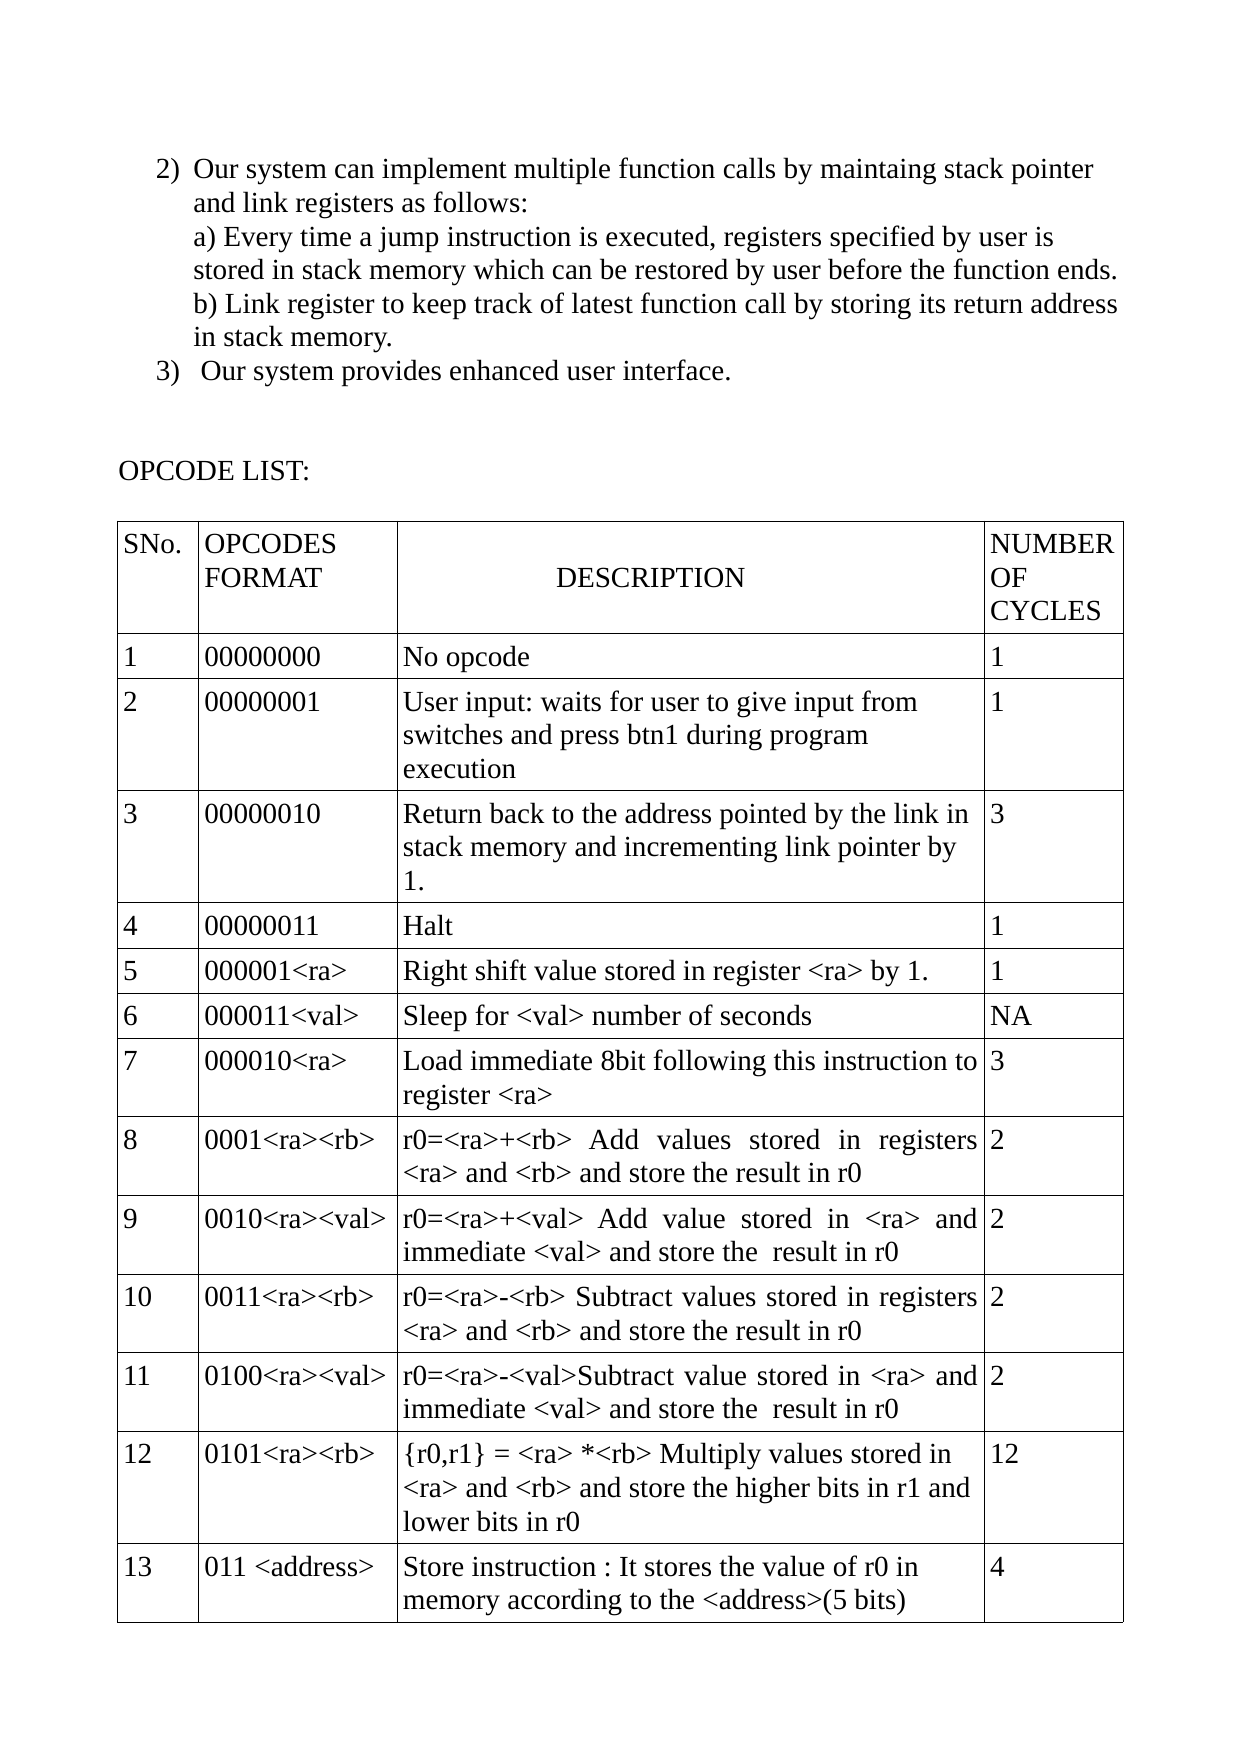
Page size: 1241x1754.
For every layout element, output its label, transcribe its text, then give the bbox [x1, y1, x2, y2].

table_cell 11 [118, 1353, 198, 1431]
table_cell 0011<ra><rb> [199, 1275, 397, 1352]
table_cell Right shift value stored in register <ra> by 1. [398, 949, 984, 992]
table_cell No opcode [398, 634, 984, 678]
table_cell 0100<ra><val> [199, 1353, 397, 1431]
list Our system provides enhanced user interface. [156, 353, 1122, 386]
table_cell 2 [985, 1275, 1123, 1352]
table_cell 00000000 [199, 634, 397, 678]
table_header OPCODES FORMAT [199, 522, 397, 633]
table_cell 0001<ra><rb> [199, 1117, 397, 1195]
table_cell Sleep for <val> number of seconds [398, 994, 984, 1038]
table_header SNo. [118, 522, 198, 633]
table_cell r0=<ra>+<val> Add value stored in <ra> and immediate <val> and store the result in r0 [398, 1196, 984, 1273]
table_header NUMBER OF CYCLES [985, 522, 1123, 633]
table_cell 3 [118, 791, 198, 902]
table_cell 000011<val> [199, 994, 397, 1038]
table_cell Load immediate 8bit following this instruction to register <ra> [398, 1039, 984, 1116]
table_cell 1 [985, 679, 1123, 790]
table_cell 9 [118, 1196, 198, 1273]
table_cell 12 [985, 1432, 1123, 1543]
table_cell 1 [985, 634, 1123, 678]
table_cell r0=<ra>+<rb> Add values stored in registers <ra> and <rb> and store the result in r0 [398, 1117, 984, 1195]
table_cell 13 [118, 1544, 198, 1622]
table_cell 10 [118, 1275, 198, 1352]
list b) Link register to keep track of latest function call by storing its return address in stack memory. [156, 286, 1122, 353]
table_cell 000001<ra> [199, 949, 397, 992]
table_cell 2 [985, 1117, 1123, 1195]
table_cell 00000011 [199, 903, 397, 947]
table_cell Return back to the address pointed by the link in stack memory and incrementing link pointer by 1. [398, 791, 984, 902]
table_cell 0010<ra><val> [199, 1196, 397, 1273]
table_cell r0=<ra>-<rb> Subtract values stored in registers <ra> and <rb> and store the result in r0 [398, 1275, 984, 1352]
table_cell r0=<ra>-<val>Subtract value stored in <ra> and immediate <val> and store the result in r0 [398, 1353, 984, 1431]
table_cell 00000001 [199, 679, 397, 790]
table_cell 011 <address> [199, 1544, 397, 1622]
table_header DESCRIPTION [398, 522, 984, 633]
table_cell 000010<ra> [199, 1039, 397, 1116]
table_cell 2 [118, 679, 198, 790]
list Our system can implement multiple function calls by maintaing stack pointer and link registers as follows: [156, 152, 1122, 219]
table_cell 2 [985, 1353, 1123, 1431]
text OPCODE LIST: [118, 453, 1122, 487]
table_cell 00000010 [199, 791, 397, 902]
list a) Every time a jump instruction is executed, registers specified by user is stored in stack memory which can be restored by user before the function ends. [156, 219, 1122, 286]
table_cell 8 [118, 1117, 198, 1195]
table_cell 3 [985, 1039, 1123, 1116]
table_cell 1 [118, 634, 198, 678]
table_cell 2 [985, 1196, 1123, 1273]
table_cell Halt [398, 903, 984, 947]
table_cell 0101<ra><rb> [199, 1432, 397, 1543]
table_cell 12 [118, 1432, 198, 1543]
table_cell 1 [985, 903, 1123, 947]
table_cell 7 [118, 1039, 198, 1116]
table_cell 1 [985, 949, 1123, 992]
table_cell 3 [985, 791, 1123, 902]
table_cell 4 [118, 903, 198, 947]
table_cell 6 [118, 994, 198, 1038]
table_cell NA [985, 994, 1123, 1038]
table_cell Store instruction : It stores the value of r0 in memory according to the <address>(5 bits) [398, 1544, 984, 1622]
table_cell User input: waits for user to give input from switches and press btn1 during program execution [398, 679, 984, 790]
table_cell 5 [118, 949, 198, 992]
table_cell {r0,r1} = <ra> *<rb> Multiply values stored in <ra> and <rb> and store the higher bits in r1 and lower bits in r0 [398, 1432, 984, 1543]
table_cell 4 [985, 1544, 1123, 1622]
